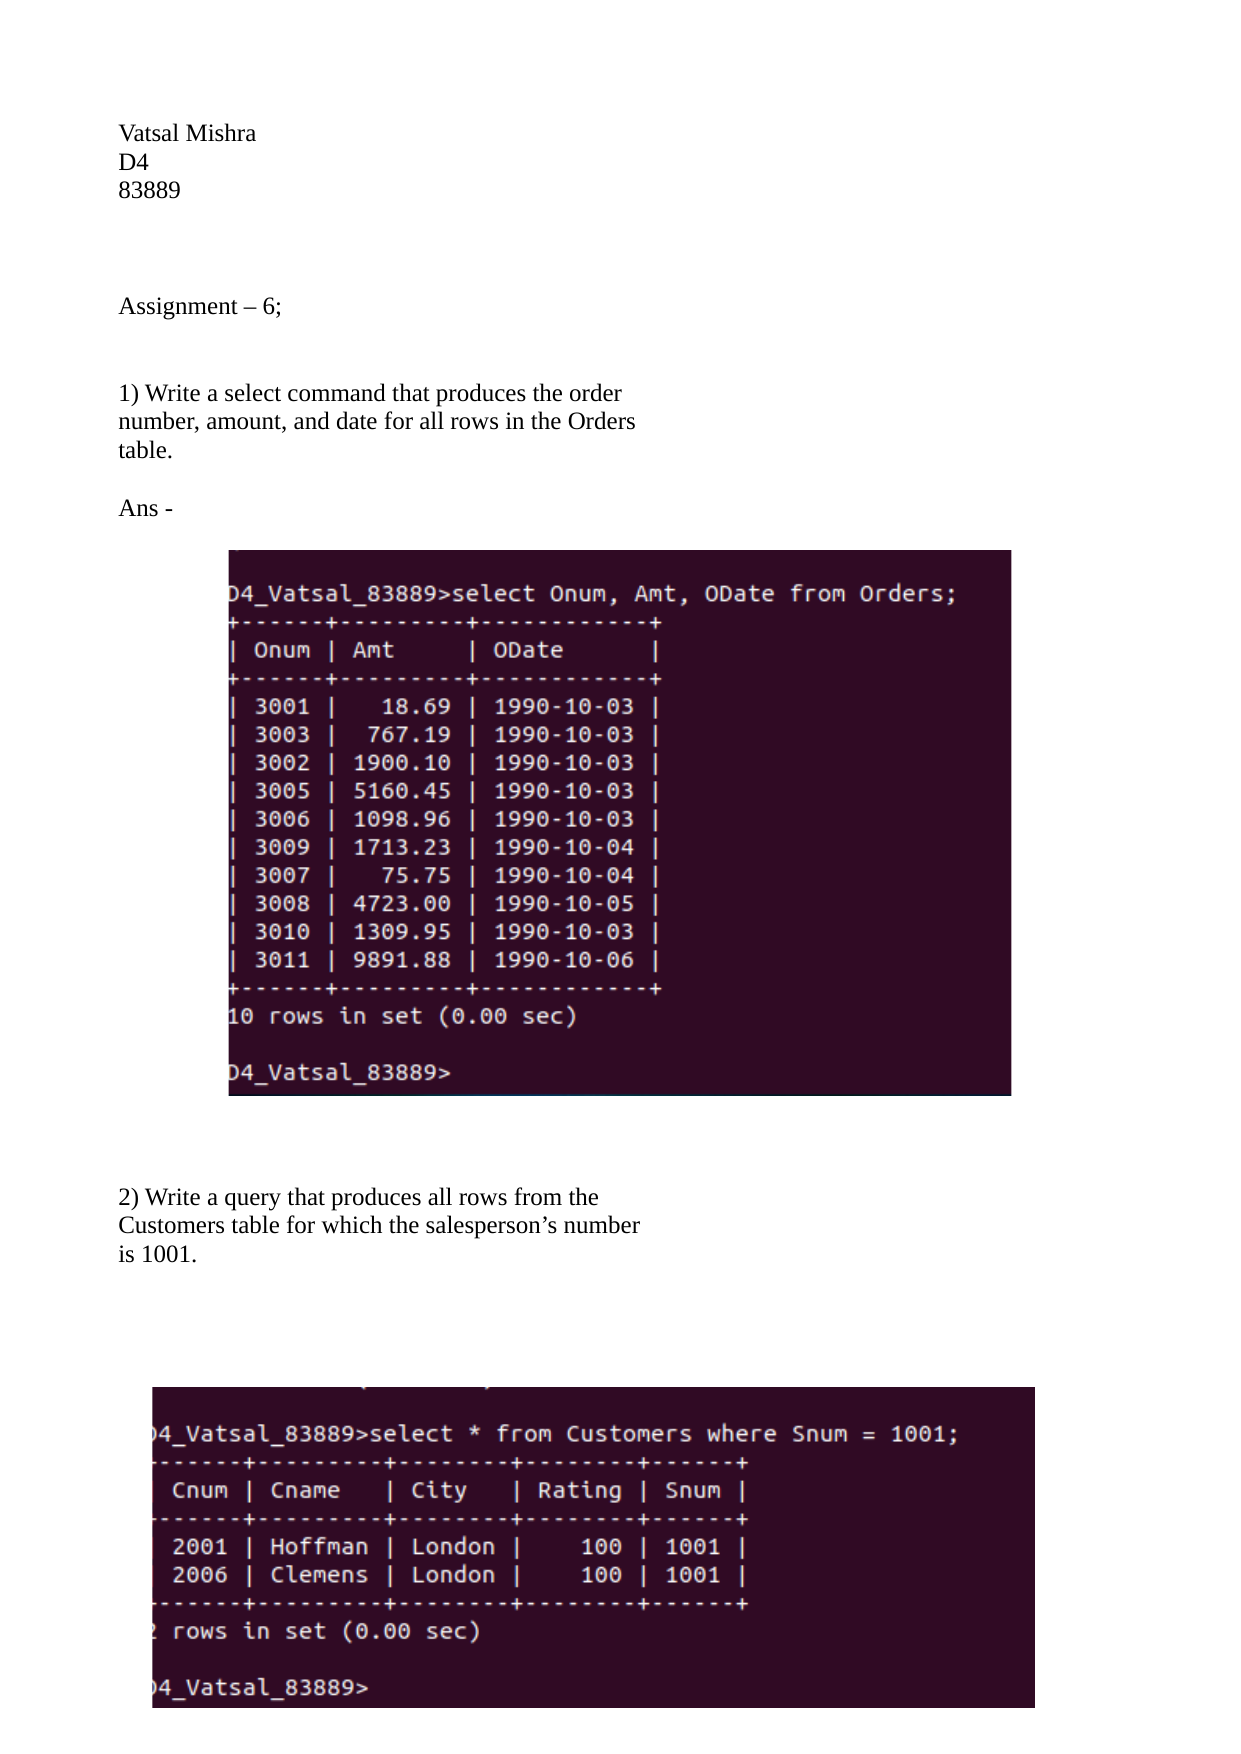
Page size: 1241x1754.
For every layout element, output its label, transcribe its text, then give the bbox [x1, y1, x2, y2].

text is 1001. [118, 1239, 1122, 1268]
text Assignment – 6; [118, 291, 1122, 320]
text Ans - [118, 493, 1122, 521]
text table. [118, 435, 1122, 464]
picture [152, 1387, 1035, 1708]
text number, amount, and date for all rows in the Orders [118, 406, 1122, 435]
text 2) Write a query that produces all rows from the [118, 1182, 1122, 1210]
text Customers table for which the salesperson’s number [118, 1210, 1122, 1239]
picture [228, 550, 1012, 1096]
text 1) Write a select command that produces the order [118, 378, 1122, 406]
